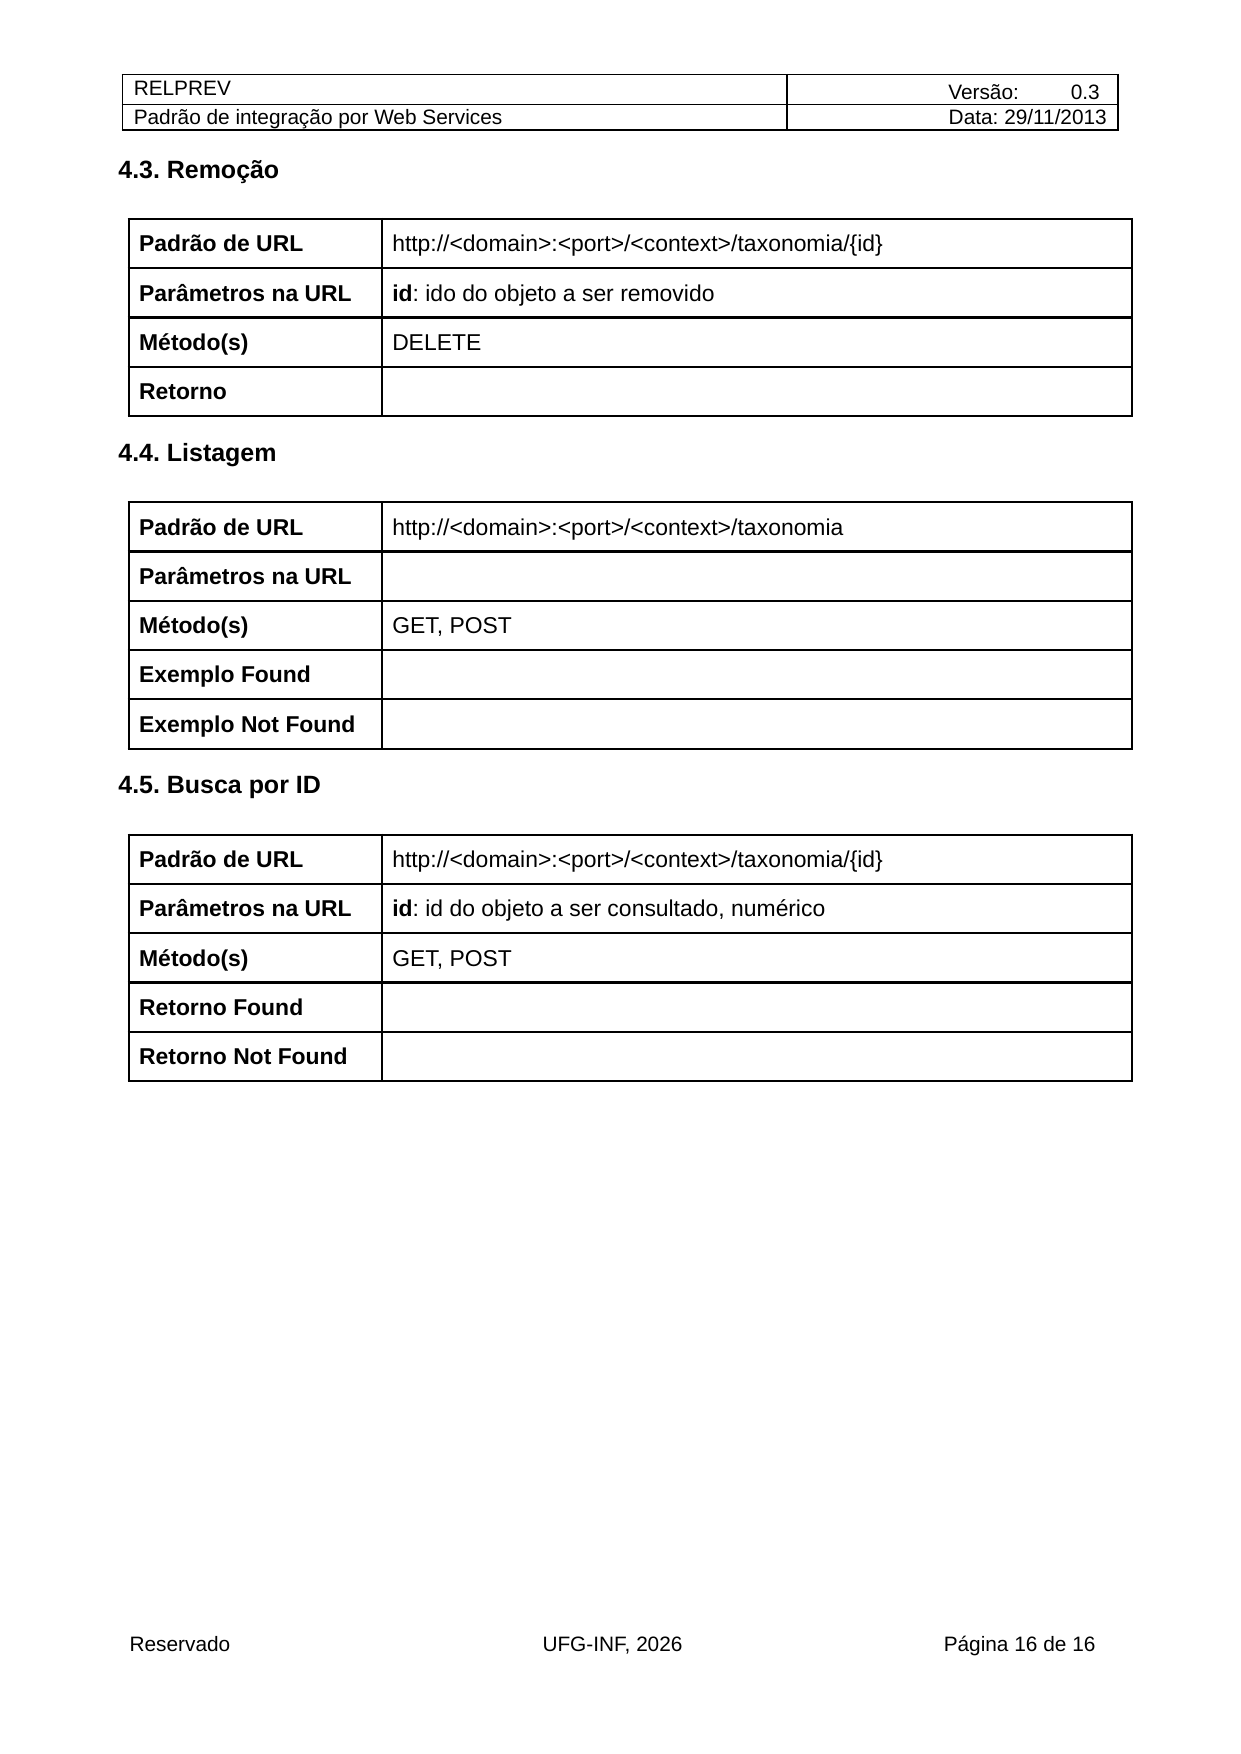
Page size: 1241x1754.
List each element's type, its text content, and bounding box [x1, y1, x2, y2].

table_cell [383, 1033, 1131, 1080]
table_cell Parâmetros na URL [130, 885, 381, 932]
table_header http://<domain>:<port>/<context>/taxonomia/{id} [383, 220, 1131, 267]
table_cell GET, POST [383, 602, 1131, 649]
table_cell Retorno Found [130, 984, 381, 1031]
table_header Padrão de URL [130, 503, 381, 550]
table_cell Retorno Not Found [130, 1033, 381, 1080]
table_cell id: id do objeto a ser consultado, numérico [383, 885, 1131, 932]
table_cell [383, 368, 1131, 415]
subtitle 4.3. Remoção [118, 154, 1122, 183]
table_header http://<domain>:<port>/<context>/taxonomia/{id} [383, 836, 1131, 883]
table_cell [383, 984, 1131, 1031]
subtitle 4.4. Listagem [118, 438, 1122, 467]
table_cell Exemplo Found [130, 651, 381, 698]
table_cell Método(s) [130, 602, 381, 649]
table_header Padrão de URL [130, 836, 381, 883]
table_cell [383, 553, 1131, 599]
table_cell Método(s) [130, 934, 381, 981]
table_cell GET, POST [383, 934, 1131, 981]
table_cell Parâmetros na URL [130, 269, 381, 316]
table_cell DELETE [383, 319, 1131, 366]
table_header Padrão de URL [130, 220, 381, 267]
table_cell [383, 651, 1131, 698]
table_cell [383, 700, 1131, 747]
table_cell Método(s) [130, 319, 381, 366]
table_cell Parâmetros na URL [130, 553, 381, 599]
table_cell Exemplo Not Found [130, 700, 381, 747]
table_cell id: ido do objeto a ser removido [383, 269, 1131, 316]
subtitle 4.5. Busca por ID [118, 770, 1122, 799]
table_header http://<domain>:<port>/<context>/taxonomia [383, 503, 1131, 550]
table_cell Retorno [130, 368, 381, 415]
